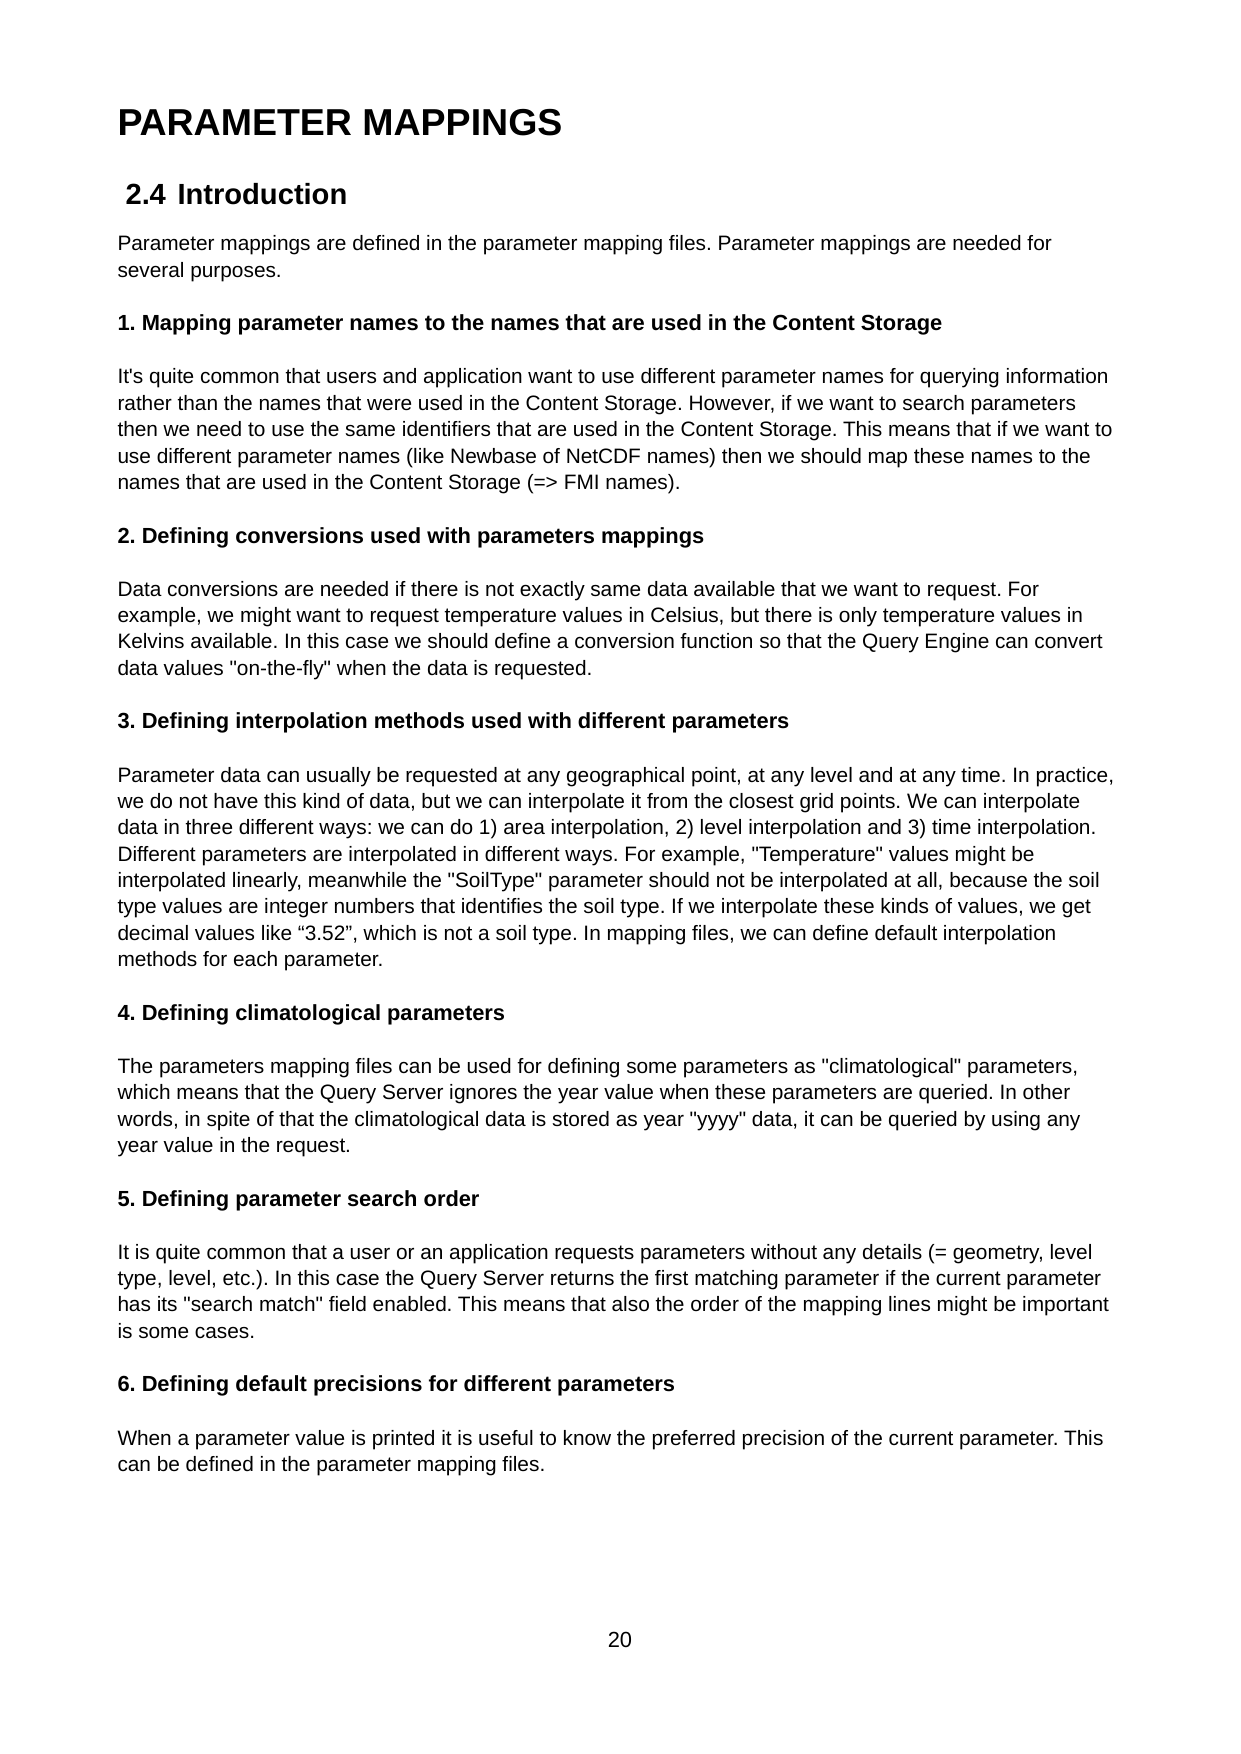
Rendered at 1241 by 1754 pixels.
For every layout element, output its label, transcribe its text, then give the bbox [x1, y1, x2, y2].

subtitle PARAMETER MAPPINGS [117, 100, 1122, 143]
text It is quite common that a user or an application requests parameters without any details (= geometry, level type, level, etc.). In this case the Query Server returns the first matching parameter if the current parameter has its "search match" field enabled. This means that also the order of the mapping lines might be important is some cases. [117, 1239, 1122, 1342]
text 2. Defining conversions used with parameters mappings [117, 522, 1122, 548]
text 1. Mapping parameter names to the names that are used in the Content Storage [117, 310, 1122, 336]
text It's quite common that users and application want to use different parameter names for querying information rather than the names that were used in the Content Storage. However, if we want to search parameters then we need to use the same identifiers that are used in the Content Storage. This means that if we want to use different parameter names (like Newbase of NetCDF names) then we should map these names to the names that are used in the Content Storage (=> FMI names). [117, 364, 1122, 494]
subtitle Introduction [117, 177, 1122, 210]
text When a parameter value is printed it is useful to know the preferred precision of the current parameter. This can be defined in the parameter mapping files. [117, 1425, 1122, 1476]
text 5. Defining parameter search order [117, 1185, 1122, 1211]
text The parameters mapping files can be used for defining some parameters as "climatological" parameters, which means that the Query Server ignores the year value when these parameters are queried. In other words, in spite of that the climatological data is stored as year "yyyy" data, it can be queried by using any year value in the request. [117, 1054, 1122, 1157]
text Parameter mappings are defined in the parameter mapping files. Parameter mappings are needed for several purposes. [117, 231, 1122, 282]
text 3. Defining interpolation methods used with different parameters [117, 708, 1122, 733]
text Parameter data can usually be requested at any geographical point, at any level and at any time. In practice, we do not have this kind of data, but we can interpolate it from the closest grid points. We can interpolate data in three different ways: we can do 1) area interpolation, 2) level interpolation and 3) time interpolation. Different parameters are interpolated in different ways. For example, "Temperature" values might be interpolated linearly, meanwhile the "SoilType" parameter should not be interpolated at all, because the soil type values are integer numbers that identifies the soil type. If we interpolate these kinds of values, we get decimal values like “3.52”, which is not a soil type. In mapping files, we can define default interpolation methods for each parameter. [117, 762, 1122, 971]
text 4. Defining climatological parameters [117, 999, 1122, 1025]
text Data conversions are needed if there is not exactly same data available that we want to request. For example, we might want to request temperature values in Celsius, but there is only temperature values in Kelvins available. In this case we should define a conversion function so that the Query Engine can convert data values "on-the-fly" when the data is requested. [117, 577, 1122, 679]
text 6. Defining default precisions for different parameters [117, 1371, 1122, 1396]
